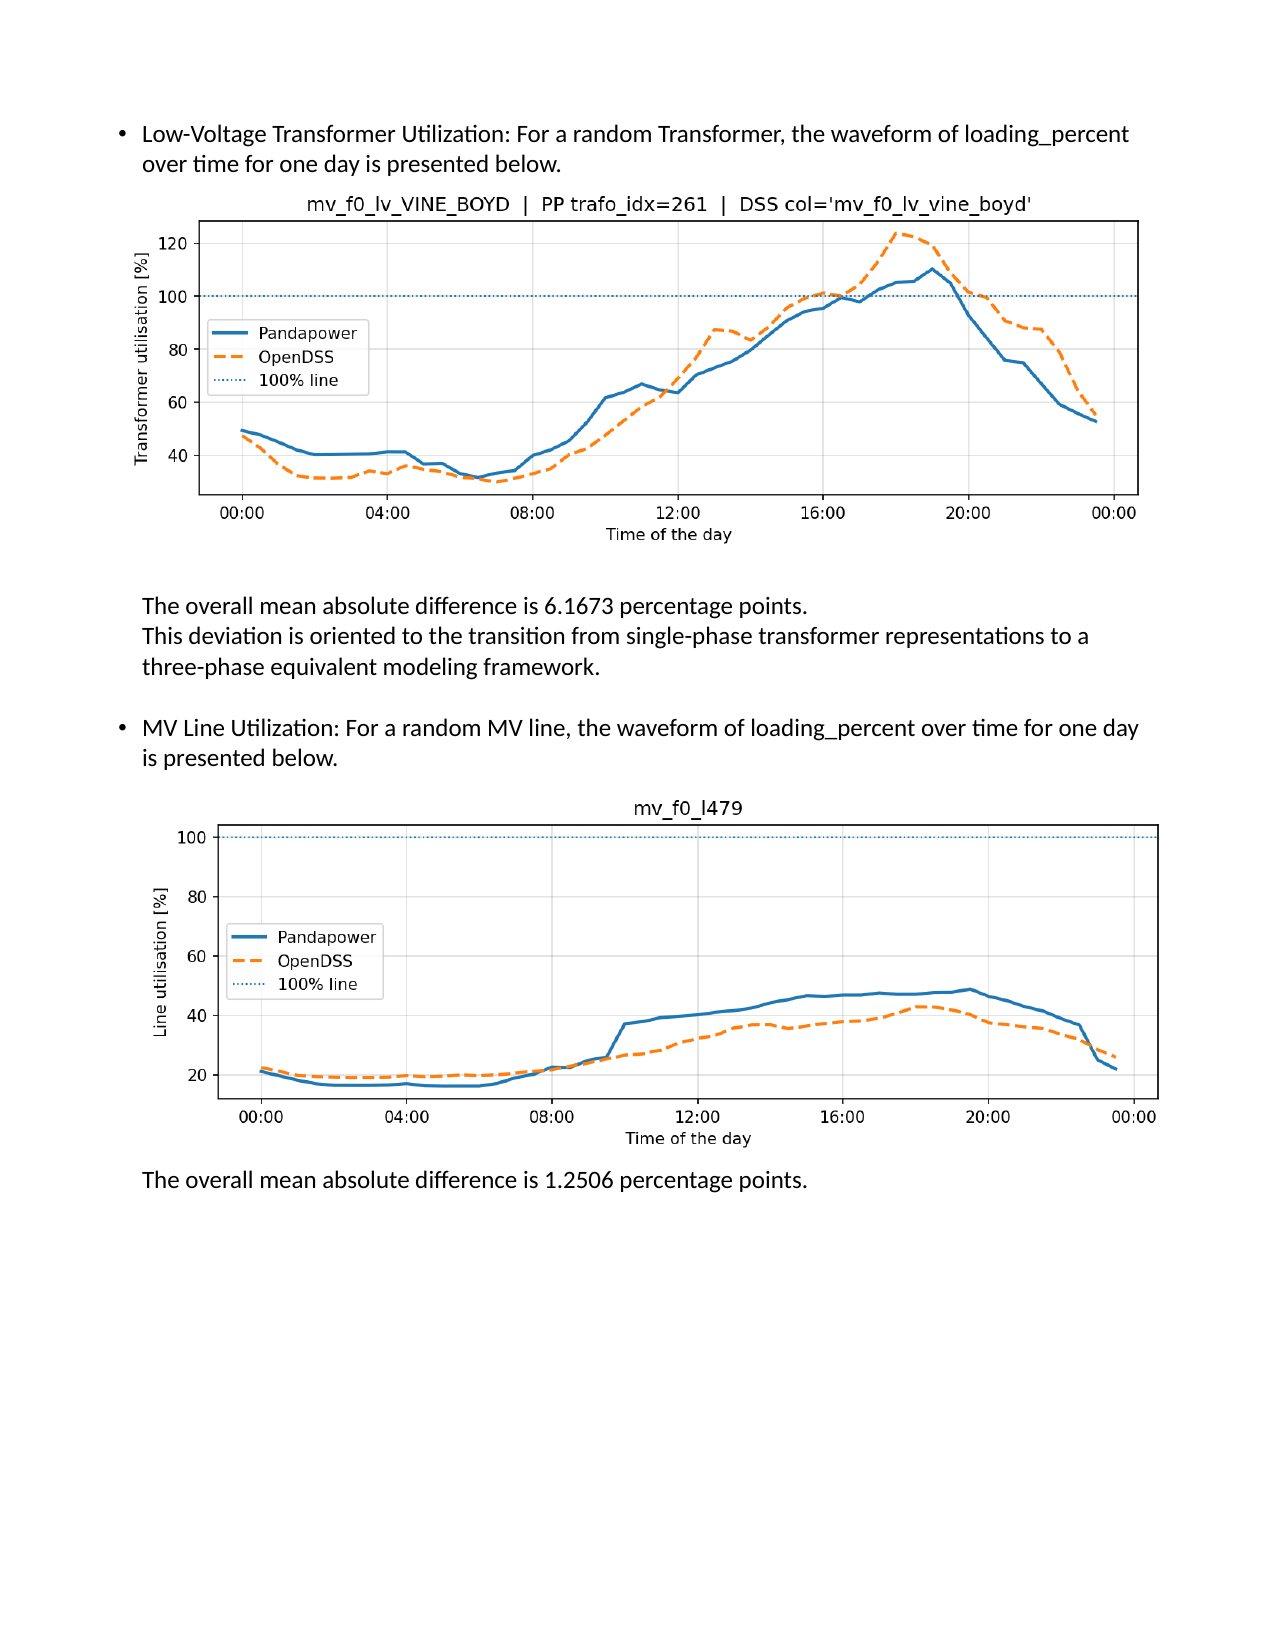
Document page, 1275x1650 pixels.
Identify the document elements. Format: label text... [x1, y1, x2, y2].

list The overall mean absolute difference is 6.1673 percentage points. [118, 560, 1157, 621]
list MV Line Utilization: For a random MV line, the waveform of loading_percent over time for one day is presented below. The overall mean absolute difference is 1.2506 percentage points. [118, 712, 1157, 1225]
list This deviation is oriented to the transition from single-phase transformer representations to a three-phase equivalent modeling framework. [118, 621, 1157, 712]
picture [118, 179, 1157, 560]
list Low-Voltage Transformer Utilization: For a random Transformer, the waveform of loading_percent over time for one day is presented below. [118, 118, 1157, 179]
picture [137, 783, 1177, 1164]
